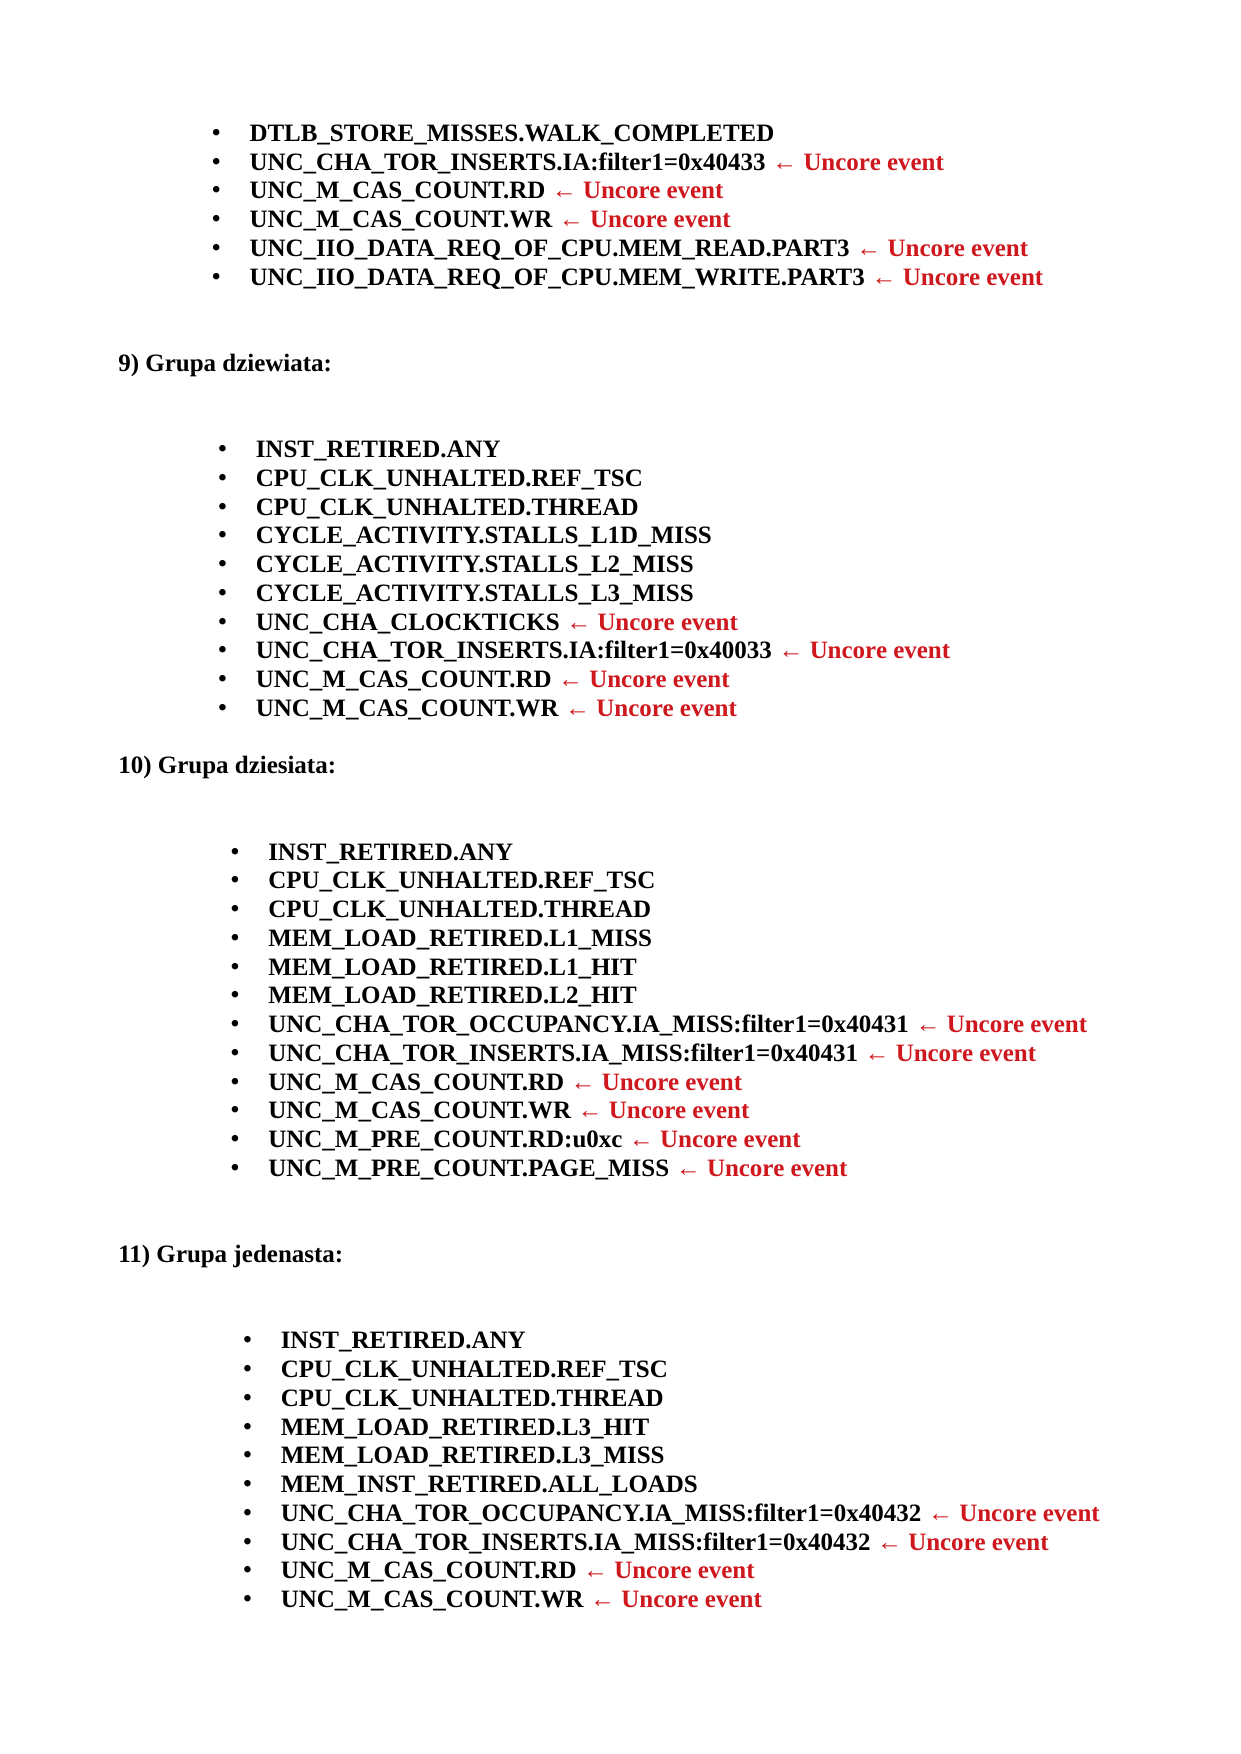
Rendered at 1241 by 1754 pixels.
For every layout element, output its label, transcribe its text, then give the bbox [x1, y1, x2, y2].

list INST_RETIRED.ANY [218, 434, 1122, 463]
list MEM_INST_RETIRED.ALL_LOADS [243, 1469, 1122, 1498]
list MEM_LOAD_RETIRED.L1_MISS [231, 923, 1122, 952]
list UNC_CHA_TOR_INSERTS.IA_MISS:filter1=0x40432 ← Uncore event [243, 1527, 1122, 1556]
list UNC_CHA_TOR_INSERTS.IA:filter1=0x40433 ← Uncore event [212, 147, 1122, 176]
list INST_RETIRED.ANY [231, 837, 1122, 866]
list UNC_CHA_TOR_OCCUPANCY.IA_MISS:filter1=0x40431 ← Uncore event [231, 1009, 1122, 1038]
list UNC_M_CAS_COUNT.WR ← Uncore event [231, 1096, 1122, 1124]
list UNC_M_PRE_COUNT.PAGE_MISS ← Uncore event [231, 1153, 1122, 1182]
list CPU_CLK_UNHALTED.THREAD [218, 492, 1122, 521]
list UNC_M_CAS_COUNT.WR ← Uncore event [218, 693, 1122, 722]
list CPU_CLK_UNHALTED.THREAD [243, 1383, 1122, 1412]
list CYCLE_ACTIVITY.STALLS_L2_MISS [218, 549, 1122, 578]
list UNC_M_CAS_COUNT.RD ← Uncore event [231, 1067, 1122, 1096]
list CPU_CLK_UNHALTED.REF_TSC [243, 1354, 1122, 1383]
list CPU_CLK_UNHALTED.THREAD [231, 894, 1122, 923]
list UNC_CHA_CLOCKTICKS ← Uncore event [218, 607, 1122, 636]
text 9) Grupa dziewiata: [118, 348, 1122, 377]
list UNC_CHA_TOR_OCCUPANCY.IA_MISS:filter1=0x40432 ← Uncore event [243, 1498, 1122, 1527]
list UNC_M_CAS_COUNT.RD ← Uncore event [212, 176, 1122, 204]
list UNC_M_CAS_COUNT.WR ← Uncore event [243, 1584, 1122, 1613]
list CPU_CLK_UNHALTED.REF_TSC [231, 866, 1122, 894]
list CYCLE_ACTIVITY.STALLS_L3_MISS [218, 578, 1122, 607]
list UNC_M_CAS_COUNT.RD ← Uncore event [218, 664, 1122, 693]
list UNC_M_CAS_COUNT.WR ← Uncore event [212, 204, 1122, 233]
list CYCLE_ACTIVITY.STALLS_L1D_MISS [218, 521, 1122, 549]
list MEM_LOAD_RETIRED.L2_HIT [231, 981, 1122, 1009]
list CPU_CLK_UNHALTED.REF_TSC [218, 463, 1122, 492]
list UNC_M_CAS_COUNT.RD ← Uncore event [243, 1556, 1122, 1584]
list UNC_CHA_TOR_INSERTS.IA_MISS:filter1=0x40431 ← Uncore event [231, 1038, 1122, 1067]
list UNC_IIO_DATA_REQ_OF_CPU.MEM_WRITE.PART3 ← Uncore event [212, 262, 1122, 291]
list UNC_M_PRE_COUNT.RD:u0xc ← Uncore event [231, 1124, 1122, 1153]
list UNC_CHA_TOR_INSERTS.IA:filter1=0x40033 ← Uncore event [218, 636, 1122, 664]
list MEM_LOAD_RETIRED.L3_HIT [243, 1412, 1122, 1441]
list MEM_LOAD_RETIRED.L3_MISS [243, 1441, 1122, 1469]
text 11) Grupa jedenasta: [118, 1239, 1122, 1268]
text 10) Grupa dziesiata: [118, 751, 1122, 779]
list DTLB_STORE_MISSES.WALK_COMPLETED [212, 118, 1122, 147]
list UNC_IIO_DATA_REQ_OF_CPU.MEM_READ.PART3 ← Uncore event [212, 233, 1122, 262]
list INST_RETIRED.ANY [243, 1326, 1122, 1354]
list MEM_LOAD_RETIRED.L1_HIT [231, 952, 1122, 981]
